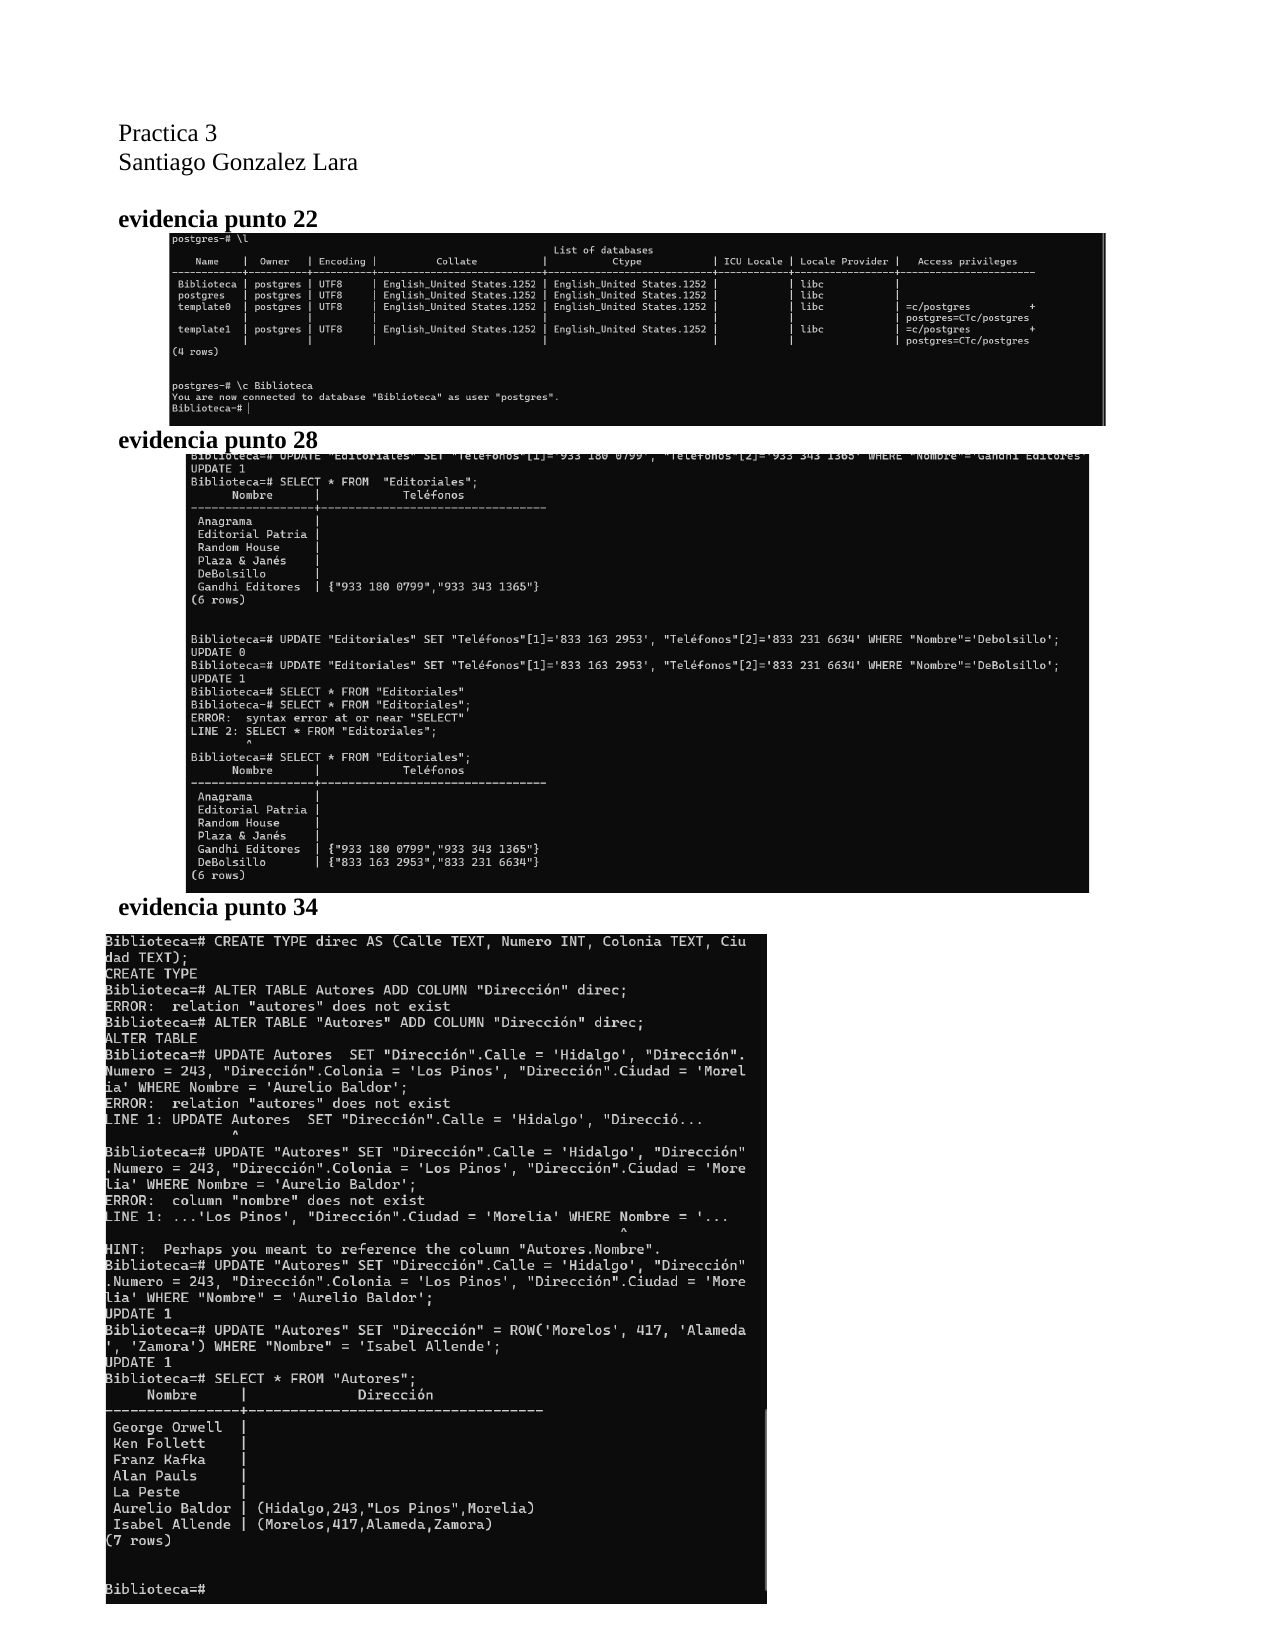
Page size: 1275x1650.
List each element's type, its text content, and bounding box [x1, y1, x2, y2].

text evidencia punto 28 [118, 233, 1157, 454]
text Santiago Gonzalez Lara [118, 147, 1157, 176]
picture [185, 454, 1090, 893]
text Practica 3 [118, 118, 1157, 147]
picture [169, 233, 1106, 426]
text evidencia punto 22 [118, 204, 1157, 233]
picture [105, 934, 767, 1604]
text evidencia punto 34 [118, 454, 1157, 921]
